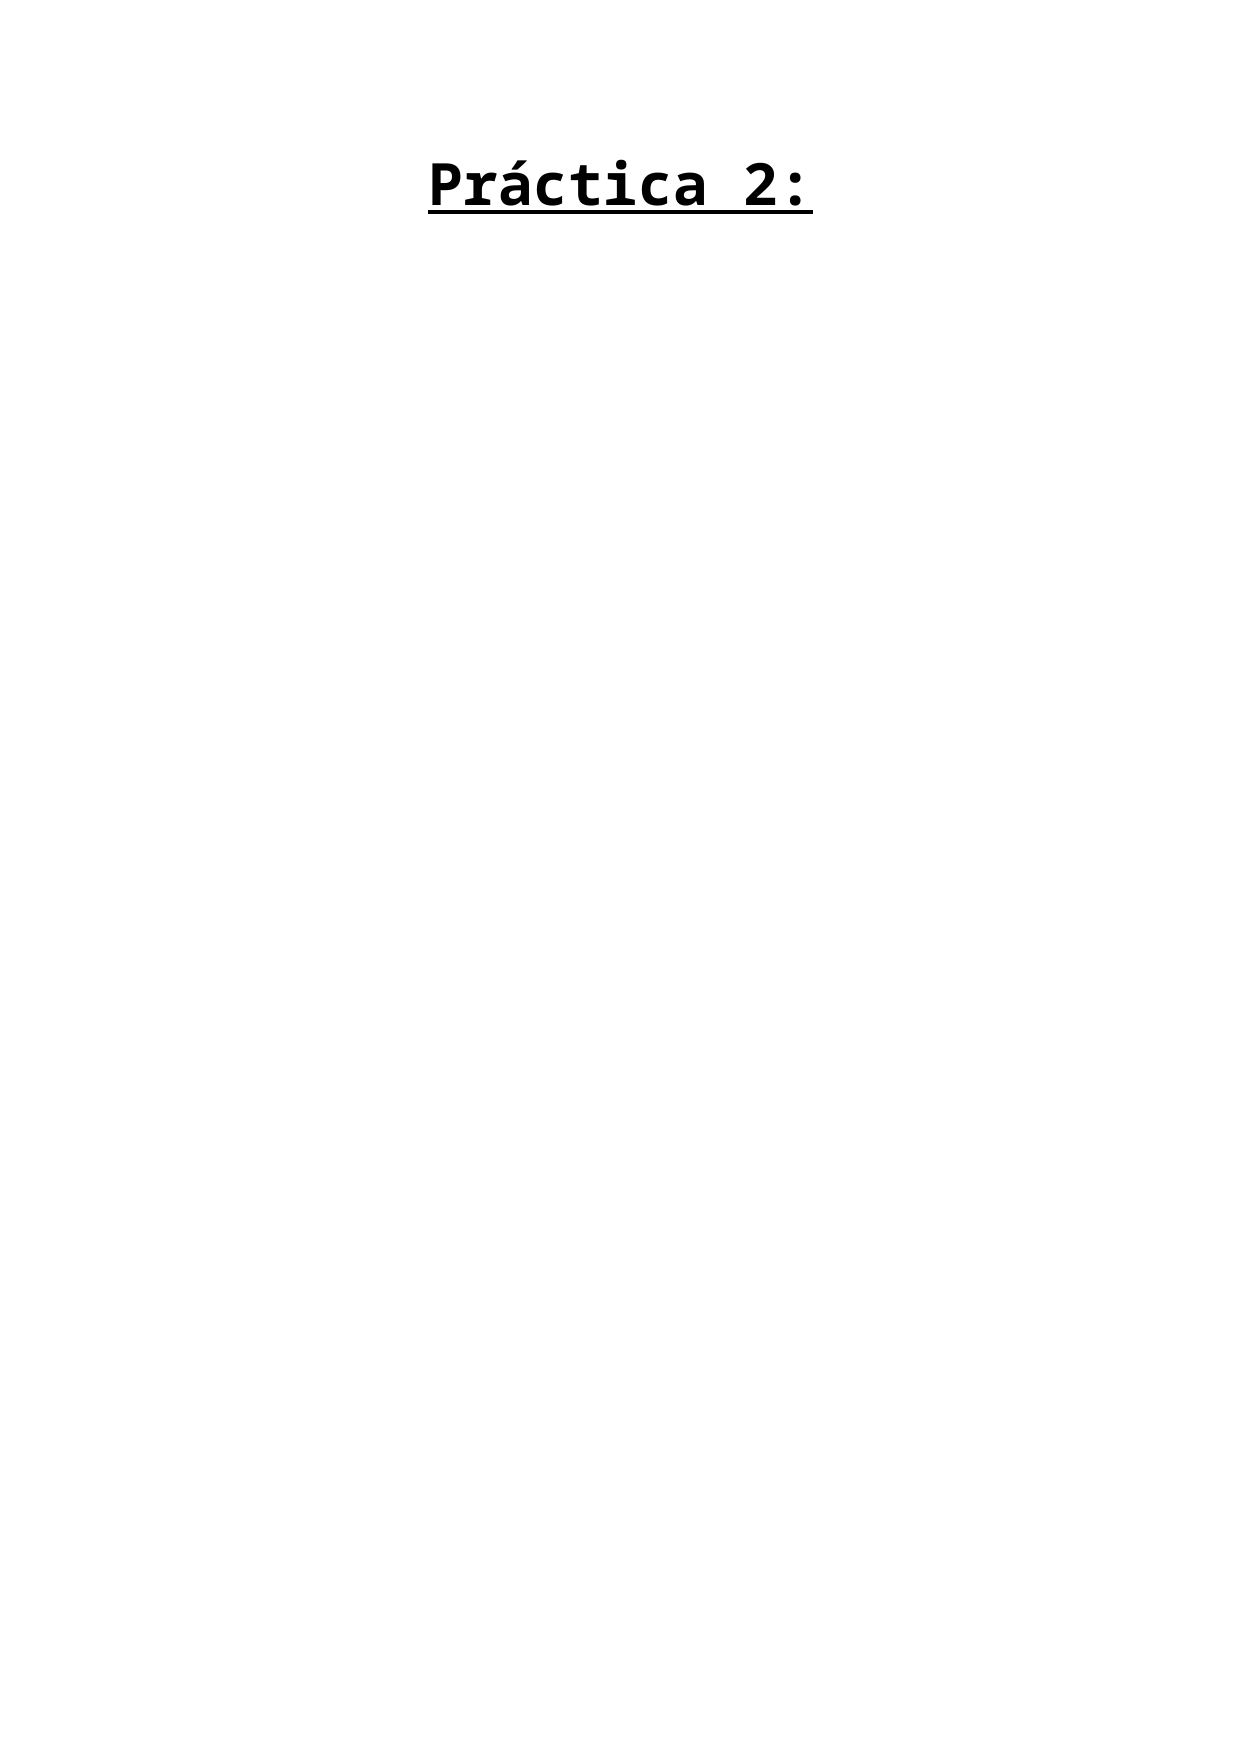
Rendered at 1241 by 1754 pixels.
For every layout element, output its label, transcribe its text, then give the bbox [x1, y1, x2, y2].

title Práctica 2: [118, 143, 1122, 223]
